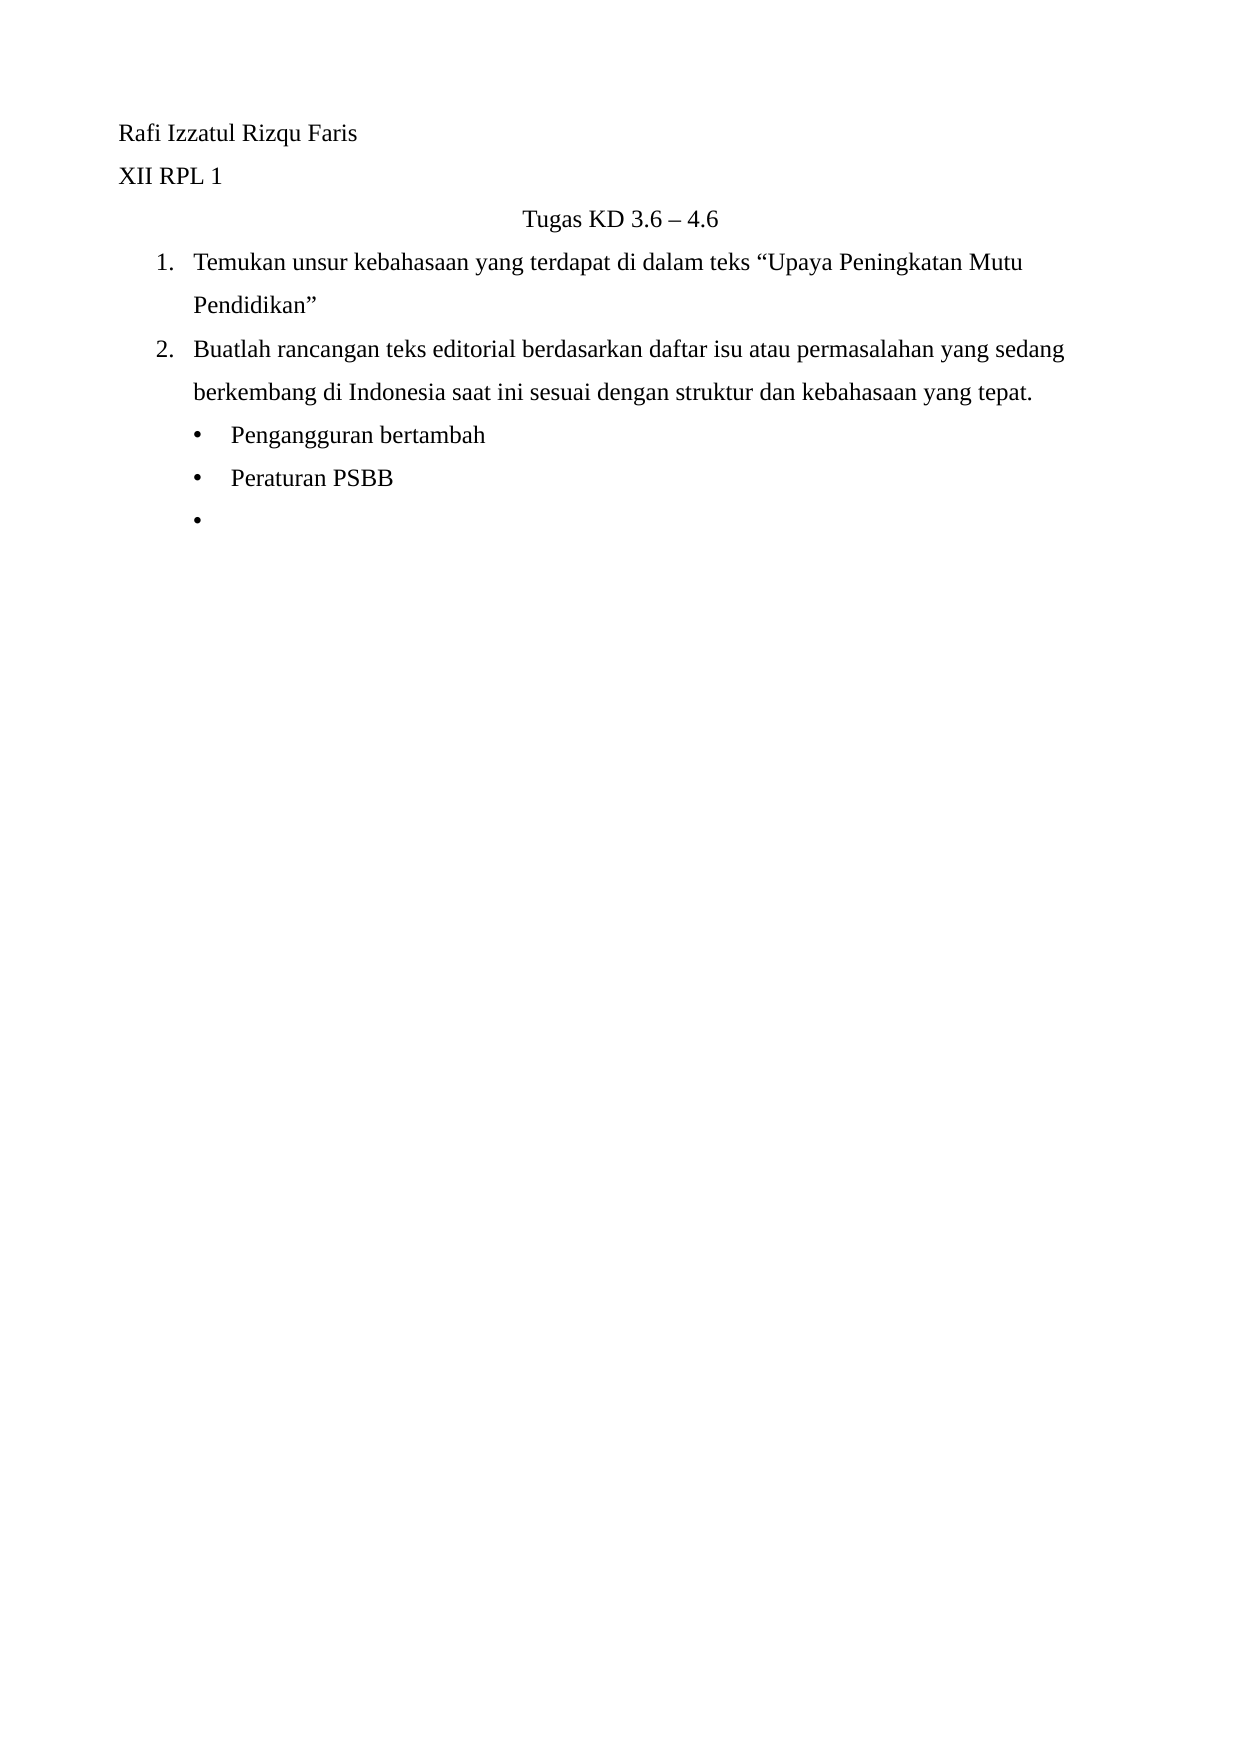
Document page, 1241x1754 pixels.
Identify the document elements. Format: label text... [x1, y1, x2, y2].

list Temukan unsur kebahasaan yang terdapat di dalam teks “Upaya Peningkatan Mutu Pendidikan” [156, 247, 1122, 319]
list Pengangguran bertambah [193, 420, 1122, 449]
list Peraturan PSBB [193, 463, 1122, 492]
text Tugas KD 3.6 – 4.6 [118, 204, 1122, 233]
text Rafi Izzatul Rizqu Faris [118, 118, 1122, 147]
text XII RPL 1 [118, 161, 1122, 190]
list Buatlah rancangan teks editorial berdasarkan daftar isu atau permasalahan yang sedang berkembang di Indonesia saat ini sesuai dengan struktur dan kebahasaan yang tepat. [156, 334, 1122, 406]
